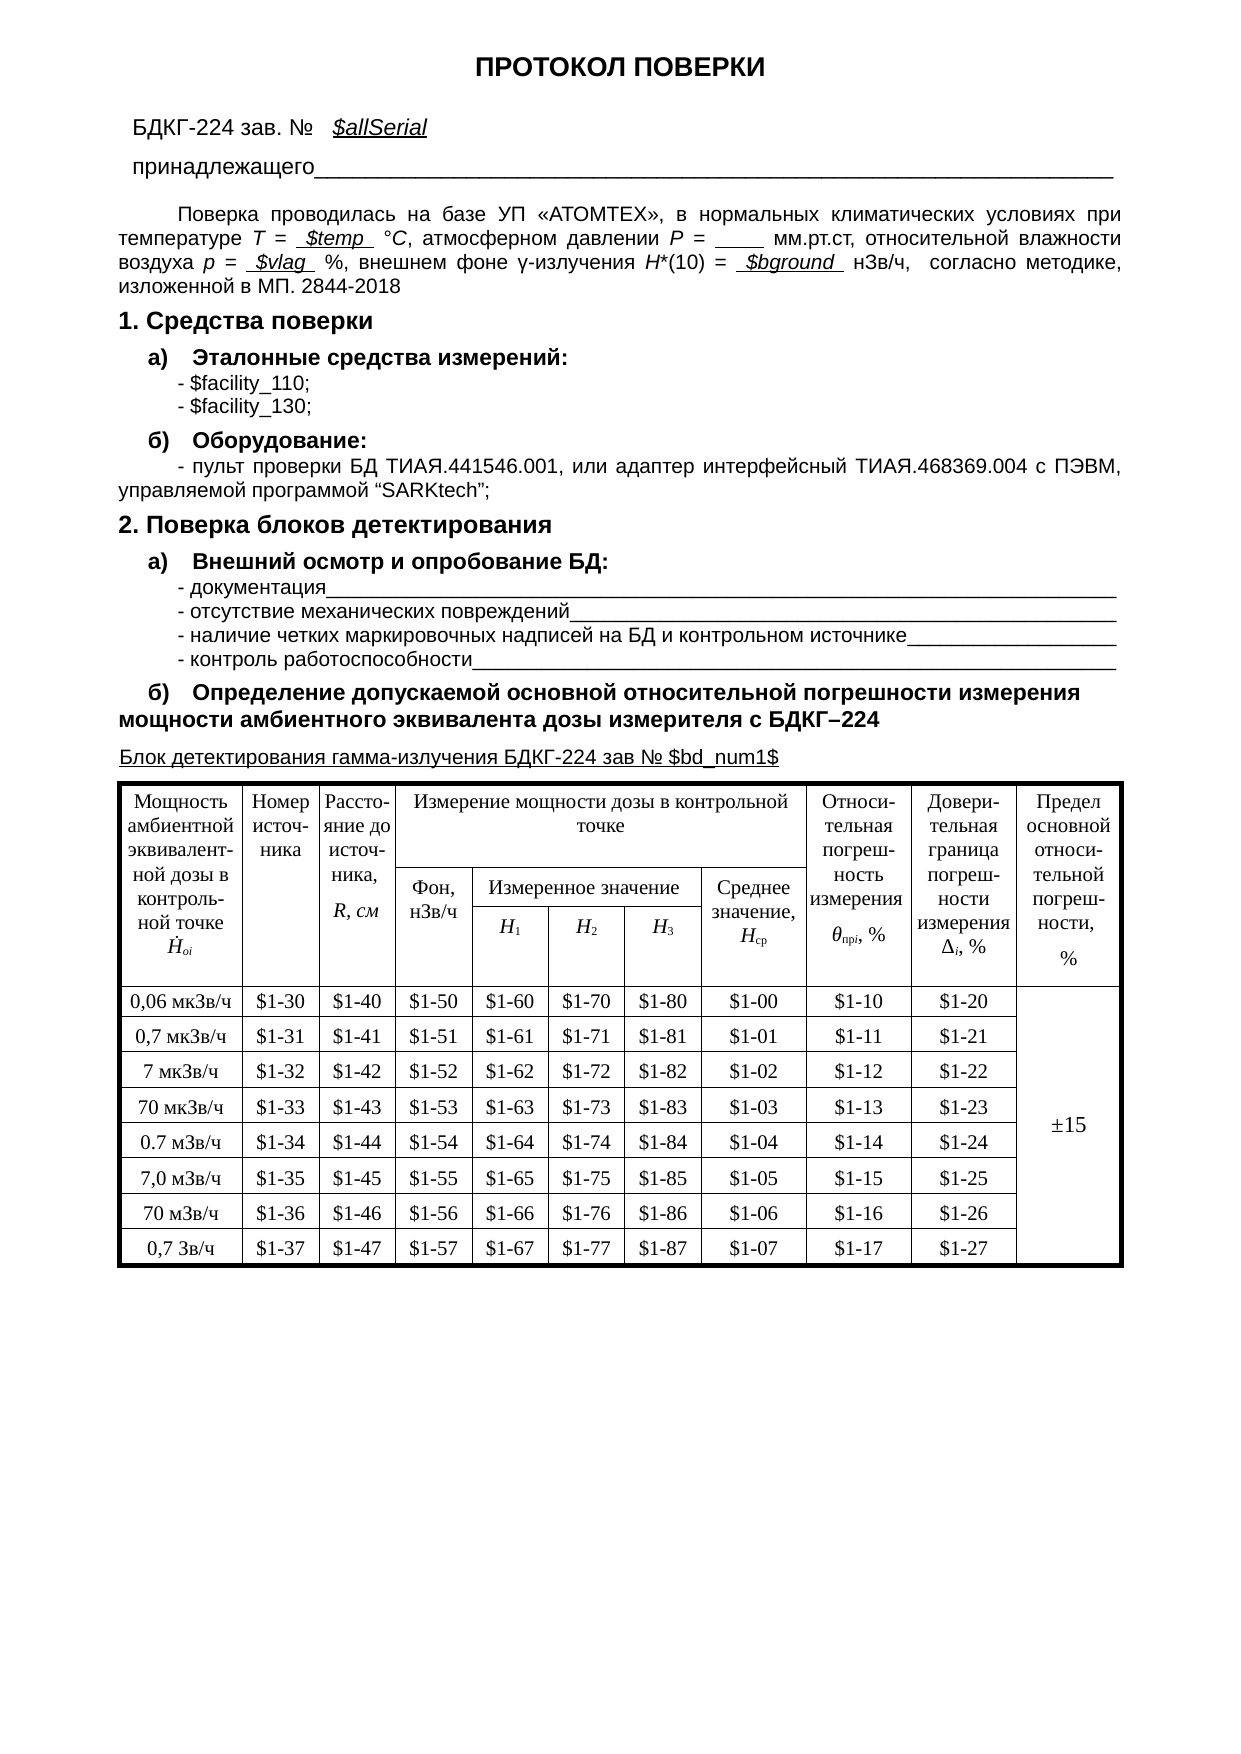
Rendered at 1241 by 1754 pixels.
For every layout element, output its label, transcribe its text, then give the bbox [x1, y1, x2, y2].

table_cell $1-65 [473, 1158, 548, 1192]
text б) Оборудование: [118, 427, 1122, 454]
table_cell $1-11 [807, 1017, 911, 1051]
table_cell $1-24 [912, 1123, 1016, 1157]
text 1. Средства поверки [118, 306, 1122, 335]
table_cell $1-61 [473, 1017, 548, 1051]
table_cell $1-36 [243, 1194, 319, 1228]
table_cell $1-52 [396, 1052, 472, 1087]
table_cell $1-27 [912, 1229, 1016, 1263]
table_cell $1-17 [807, 1229, 911, 1263]
table_cell $1-16 [807, 1194, 911, 1228]
table_cell $1-64 [473, 1123, 548, 1157]
text 2. Поверка блоков детектирования [118, 511, 1122, 539]
table_cell $1-01 [702, 1017, 806, 1051]
table_cell $1-25 [912, 1158, 1016, 1192]
table_cell $1-84 [625, 1123, 701, 1157]
table_cell $1-56 [396, 1194, 472, 1228]
table_cell $1-77 [549, 1229, 624, 1263]
text ПРОТОКОЛ ПОВЕРКИ [118, 51, 1122, 82]
table_cell $1-46 [320, 1194, 395, 1228]
table_cell $1-83 [625, 1088, 701, 1122]
table_cell $1-02 [702, 1052, 806, 1087]
table_cell $1-55 [396, 1158, 472, 1192]
text б) Определение допускаемой основной относительной погрешности измерения мощности амбиентного эквивалента дозы измерителя с БДКГ–224 [118, 679, 1122, 732]
text принадлежащего [132, 153, 1122, 179]
text Поверка проводилась на базе УП «АТОМТЕХ», в нормальных климатических условиях при температуре Т = $temp °С, атмосферном давлении Р = мм.рт.ст, относительной влажности воздуха р = $vlag %, внешнем фоне γ-излучения H*(10) = $bground нЗв/ч, согласно методике, изложенной в МП. 2844-2018 [118, 202, 1122, 297]
table_cell $1-37 [243, 1229, 319, 1263]
table_cell $1-13 [807, 1088, 911, 1122]
table_cell $1-07 [702, 1229, 806, 1263]
text - наличие четких маркировочных надписей на БД и контрольном источнике [118, 622, 1122, 646]
table_cell $1-42 [320, 1052, 395, 1087]
table_cell 7 мкЗв/ч [122, 1052, 242, 1087]
text - документация [118, 574, 1122, 598]
table_cell H3 [625, 907, 701, 986]
table_cell $1-41 [320, 1017, 395, 1051]
table_cell $1-15 [807, 1158, 911, 1192]
table_cell $1-62 [473, 1052, 548, 1087]
table_cell Измеренное значение [473, 868, 701, 906]
text - пульт проверки БД ТИАЯ.441546.001, или адаптер интерфейсный ТИАЯ.468369.004 с ПЭВМ, управляемой программой “SARKtech”; [118, 454, 1122, 502]
table_cell $1-63 [473, 1088, 548, 1122]
table_cell Фон, нЗв/ч [396, 868, 472, 986]
table_cell $1-10 [807, 987, 911, 1016]
table_cell H2 [549, 907, 624, 986]
table_cell $1-57 [396, 1229, 472, 1263]
text - отсутствие механических повреждений [118, 598, 1122, 622]
table_cell $1-40 [320, 987, 395, 1016]
table_cell 0,06 мкЗв/ч [122, 987, 242, 1016]
table_cell $1-82 [625, 1052, 701, 1087]
text БДКГ-224 зав. № $allSerial [132, 114, 1122, 140]
table_cell $1-00 [702, 987, 806, 1016]
table_cell $1-86 [625, 1194, 701, 1228]
table_cell Измерение мощности дозы в контрольной точке [396, 786, 806, 867]
table_cell $1-66 [473, 1194, 548, 1228]
table_cell $1-35 [243, 1158, 319, 1192]
table_cell Довери-тельная граница погреш-ности измерения Δi, % [912, 786, 1016, 986]
table_cell $1-73 [549, 1088, 624, 1122]
table_cell $1-80 [625, 987, 701, 1016]
table_cell 70 мкЗв/ч [122, 1088, 242, 1122]
table_cell 0,7 мкЗв/ч [122, 1017, 242, 1051]
table_cell Номер источ-ника [243, 786, 319, 986]
table_cell $1-81 [625, 1017, 701, 1051]
table_cell 0,7 Зв/ч [122, 1229, 242, 1263]
table_cell $1-87 [625, 1229, 701, 1263]
table_cell Относи-тельная погреш-ность измерения θпрi, % [807, 786, 911, 986]
table_cell $1-26 [912, 1194, 1016, 1228]
table_cell $1-85 [625, 1158, 701, 1192]
table_cell Предел основной относи-тельной погреш-ности, % [1017, 786, 1119, 986]
table_cell 7,0 мЗв/ч [122, 1158, 242, 1192]
table_cell $1-22 [912, 1052, 1016, 1087]
table_cell 0.7 мЗв/ч [122, 1123, 242, 1157]
table_cell $1-54 [396, 1123, 472, 1157]
table_cell H1 [473, 907, 548, 986]
table_cell Мощность амбиентной эквивалент-ной дозы в контроль-ной точке Ḣoi [122, 786, 242, 986]
table_cell $1-21 [912, 1017, 1016, 1051]
table_cell $1-71 [549, 1017, 624, 1051]
table_cell $1-23 [912, 1088, 1016, 1122]
table_cell $1-72 [549, 1052, 624, 1087]
table_cell $1-50 [396, 987, 472, 1016]
table_cell $1-31 [243, 1017, 319, 1051]
text а) Эталонные средства измерений: [118, 344, 1122, 370]
table_cell $1-33 [243, 1088, 319, 1122]
text - $facility_130; [118, 394, 1122, 418]
text - $facility_110; [118, 370, 1122, 394]
table_cell $1-06 [702, 1194, 806, 1228]
table_header Блок детектирования гамма-излучения БДКГ-224 зав № $bd_num1$ [119, 732, 1121, 781]
table_cell ±15 [1017, 987, 1119, 1263]
table_cell $1-20 [912, 987, 1016, 1016]
table_cell $1-74 [549, 1123, 624, 1157]
table_cell $1-03 [702, 1088, 806, 1122]
text а) Внешний осмотр и опробование БД: [118, 548, 1122, 574]
table_cell $1-53 [396, 1088, 472, 1122]
table_cell $1-34 [243, 1123, 319, 1157]
table_cell $1-04 [702, 1123, 806, 1157]
table_cell $1-44 [320, 1123, 395, 1157]
table_cell $1-76 [549, 1194, 624, 1228]
table_cell $1-05 [702, 1158, 806, 1192]
table_cell $1-60 [473, 987, 548, 1016]
table_cell $1-30 [243, 987, 319, 1016]
table_cell $1-47 [320, 1229, 395, 1263]
table_cell 70 мЗв/ч [122, 1194, 242, 1228]
table_cell $1-32 [243, 1052, 319, 1087]
table_cell $1-67 [473, 1229, 548, 1263]
text - контроль работоспособности [118, 646, 1122, 670]
table_cell $1-45 [320, 1158, 395, 1192]
table_cell $1-14 [807, 1123, 911, 1157]
table_cell Рассто-яние до источ-ника, R, см [320, 786, 395, 986]
table_cell $1-12 [807, 1052, 911, 1087]
table_cell $1-75 [549, 1158, 624, 1192]
table_cell $1-70 [549, 987, 624, 1016]
table_cell Среднее значение, Hср [702, 868, 806, 986]
table_cell $1-43 [320, 1088, 395, 1122]
table_cell $1-51 [396, 1017, 472, 1051]
